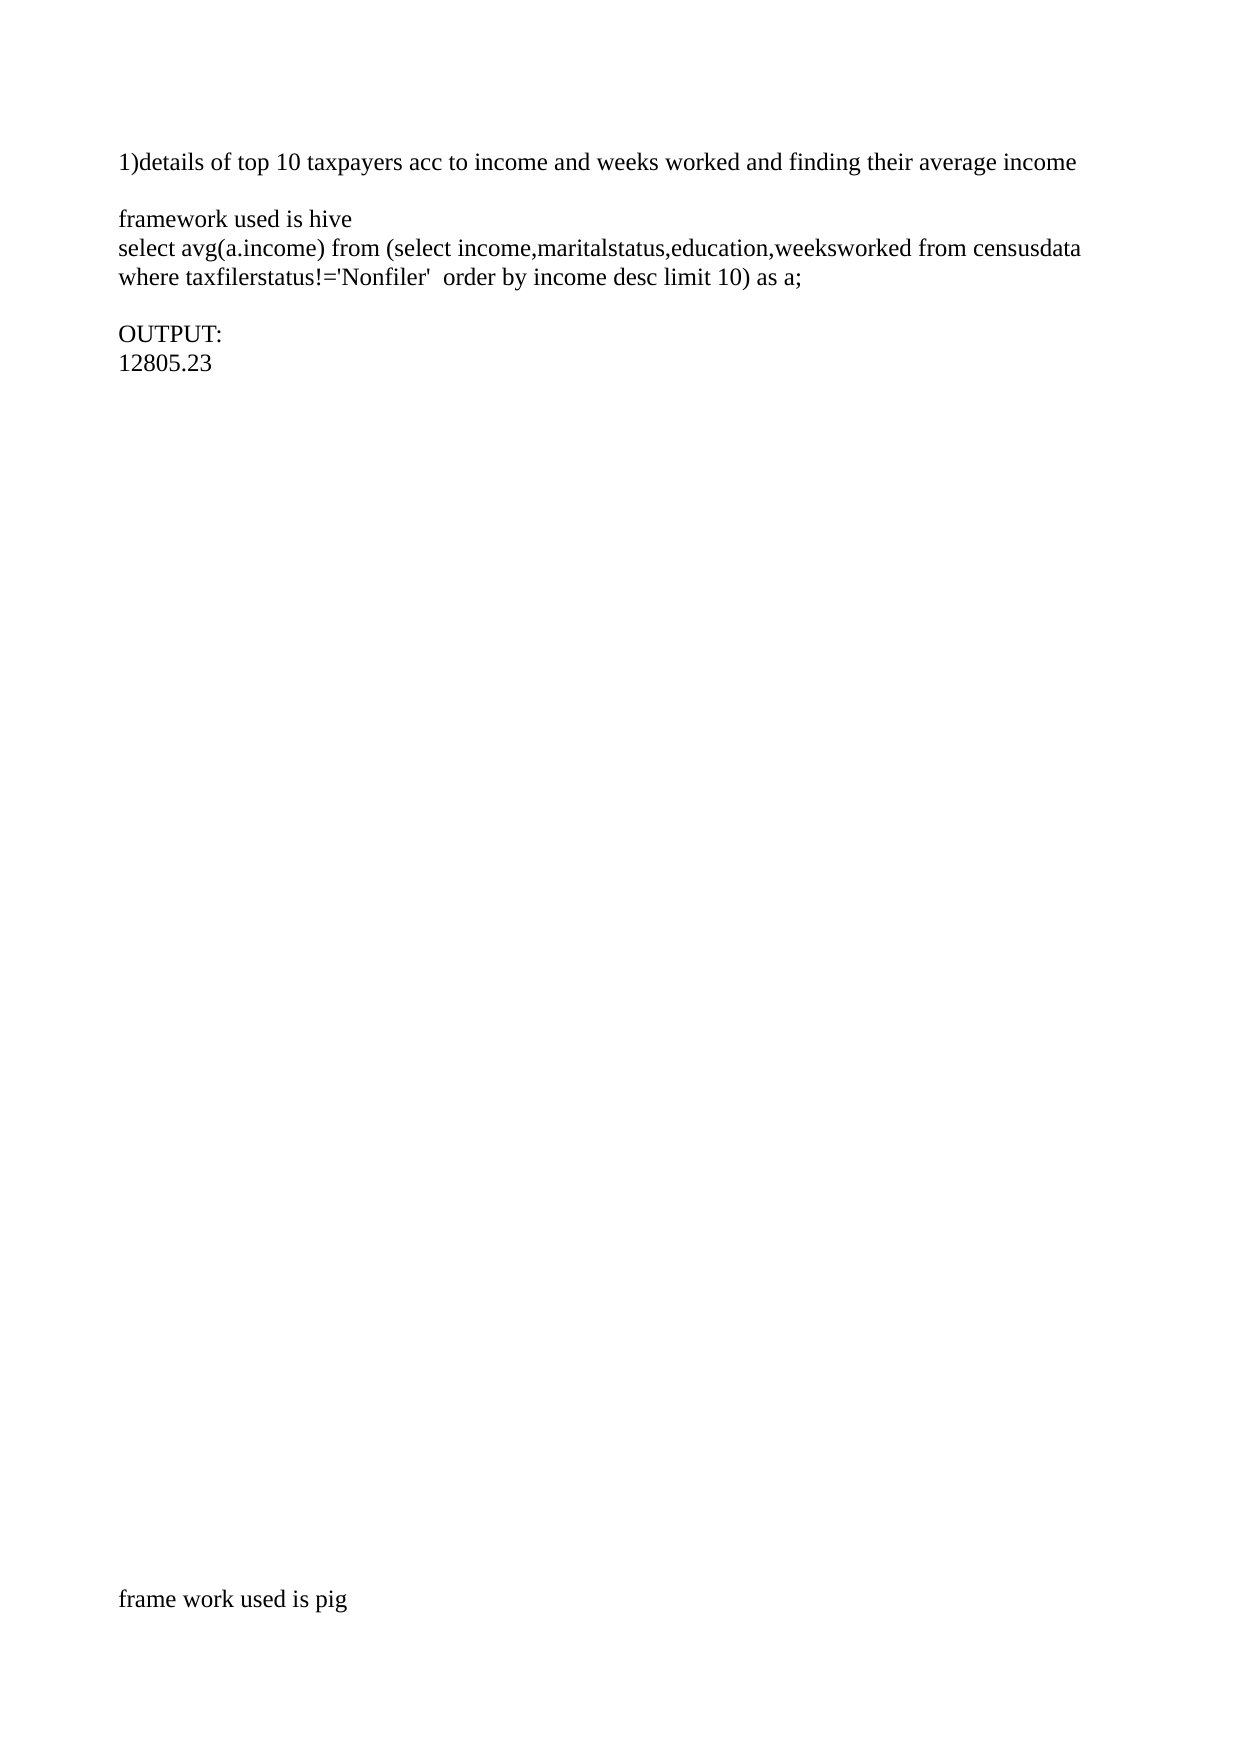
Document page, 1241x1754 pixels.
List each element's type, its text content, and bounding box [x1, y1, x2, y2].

text where taxfilerstatus!='Nonfiler' order by income desc limit 10) as a; [118, 262, 1122, 291]
text frame work used is pig [118, 1584, 1122, 1613]
text 1)details of top 10 taxpayers acc to income and weeks worked and finding their average income [118, 147, 1122, 176]
text 12805.23 [118, 348, 1122, 377]
text select avg(a.income) from (select income,maritalstatus,education,weeksworked from censusdata [118, 233, 1122, 262]
text OUTPUT: [118, 319, 1122, 348]
text framework used is hive [118, 204, 1122, 233]
